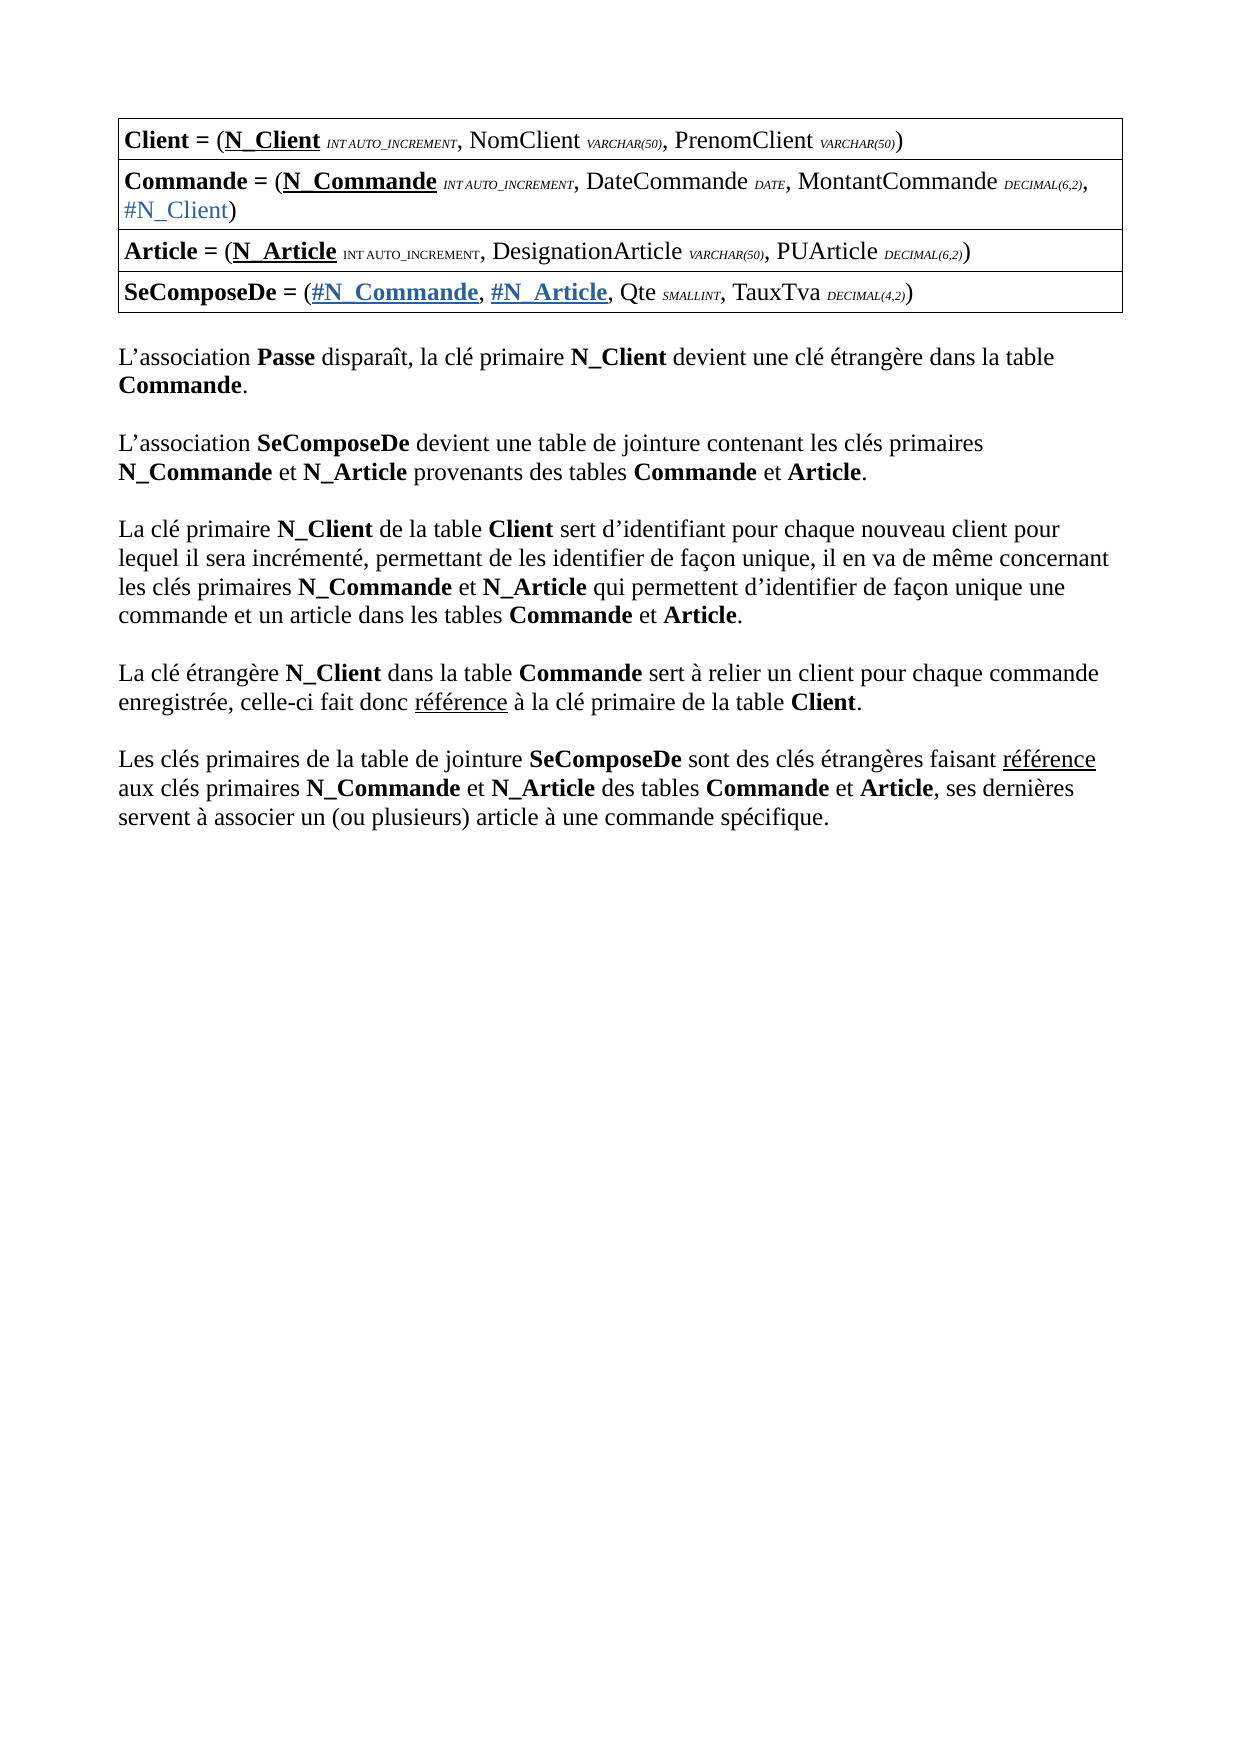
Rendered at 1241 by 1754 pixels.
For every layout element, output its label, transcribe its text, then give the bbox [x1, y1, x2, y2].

text La clé primaire N_Client de la table Client sert d’identifiant pour chaque nouveau client pour lequel il sera incrémenté, permettant de les identifier de façon unique, il en va de même concernant les clés primaires N_Commande et N_Article qui permettent d’identifier de façon unique une commande et un article dans les tables Commande et Article. [118, 514, 1122, 629]
table_cell Commande = (N_Commande INT AUTO_INCREMENT, DateCommande DATE, MontantCommande DECIMAL(6,2), #N_Client) [119, 160, 1122, 229]
table_cell Article = (N_Article INT AUTO_INCREMENT, DesignationArticle VARCHAR(50), PUArticle DECIMAL(6,2)) [119, 230, 1122, 271]
table_header Client = (N_Client INT AUTO_INCREMENT, NomClient VARCHAR(50), PrenomClient VARCHAR(50)) [119, 119, 1122, 159]
text La clé étrangère N_Client dans la table Commande sert à relier un client pour chaque commande enregistrée, celle-ci fait donc référence à la clé primaire de la table Client. [118, 658, 1122, 715]
text L’association SeComposeDe devient une table de jointure contenant les clés primaires N_Commande et N_Article provenants des tables Commande et Article. [118, 428, 1122, 485]
text Les clés primaires de la table de jointure SeComposeDe sont des clés étrangères faisant référence aux clés primaires N_Commande et N_Article des tables Commande et Article, ses dernières servent à associer un (ou plusieurs) article à une commande spécifique. [118, 744, 1122, 830]
text L’association Passe disparaît, la clé primaire N_Client devient une clé étrangère dans la table Commande. [118, 342, 1122, 399]
table_cell SeComposeDe = (#N_Commande, #N_Article, Qte SMALLINT, TauxTva DECIMAL(4,2)) [119, 272, 1122, 312]
